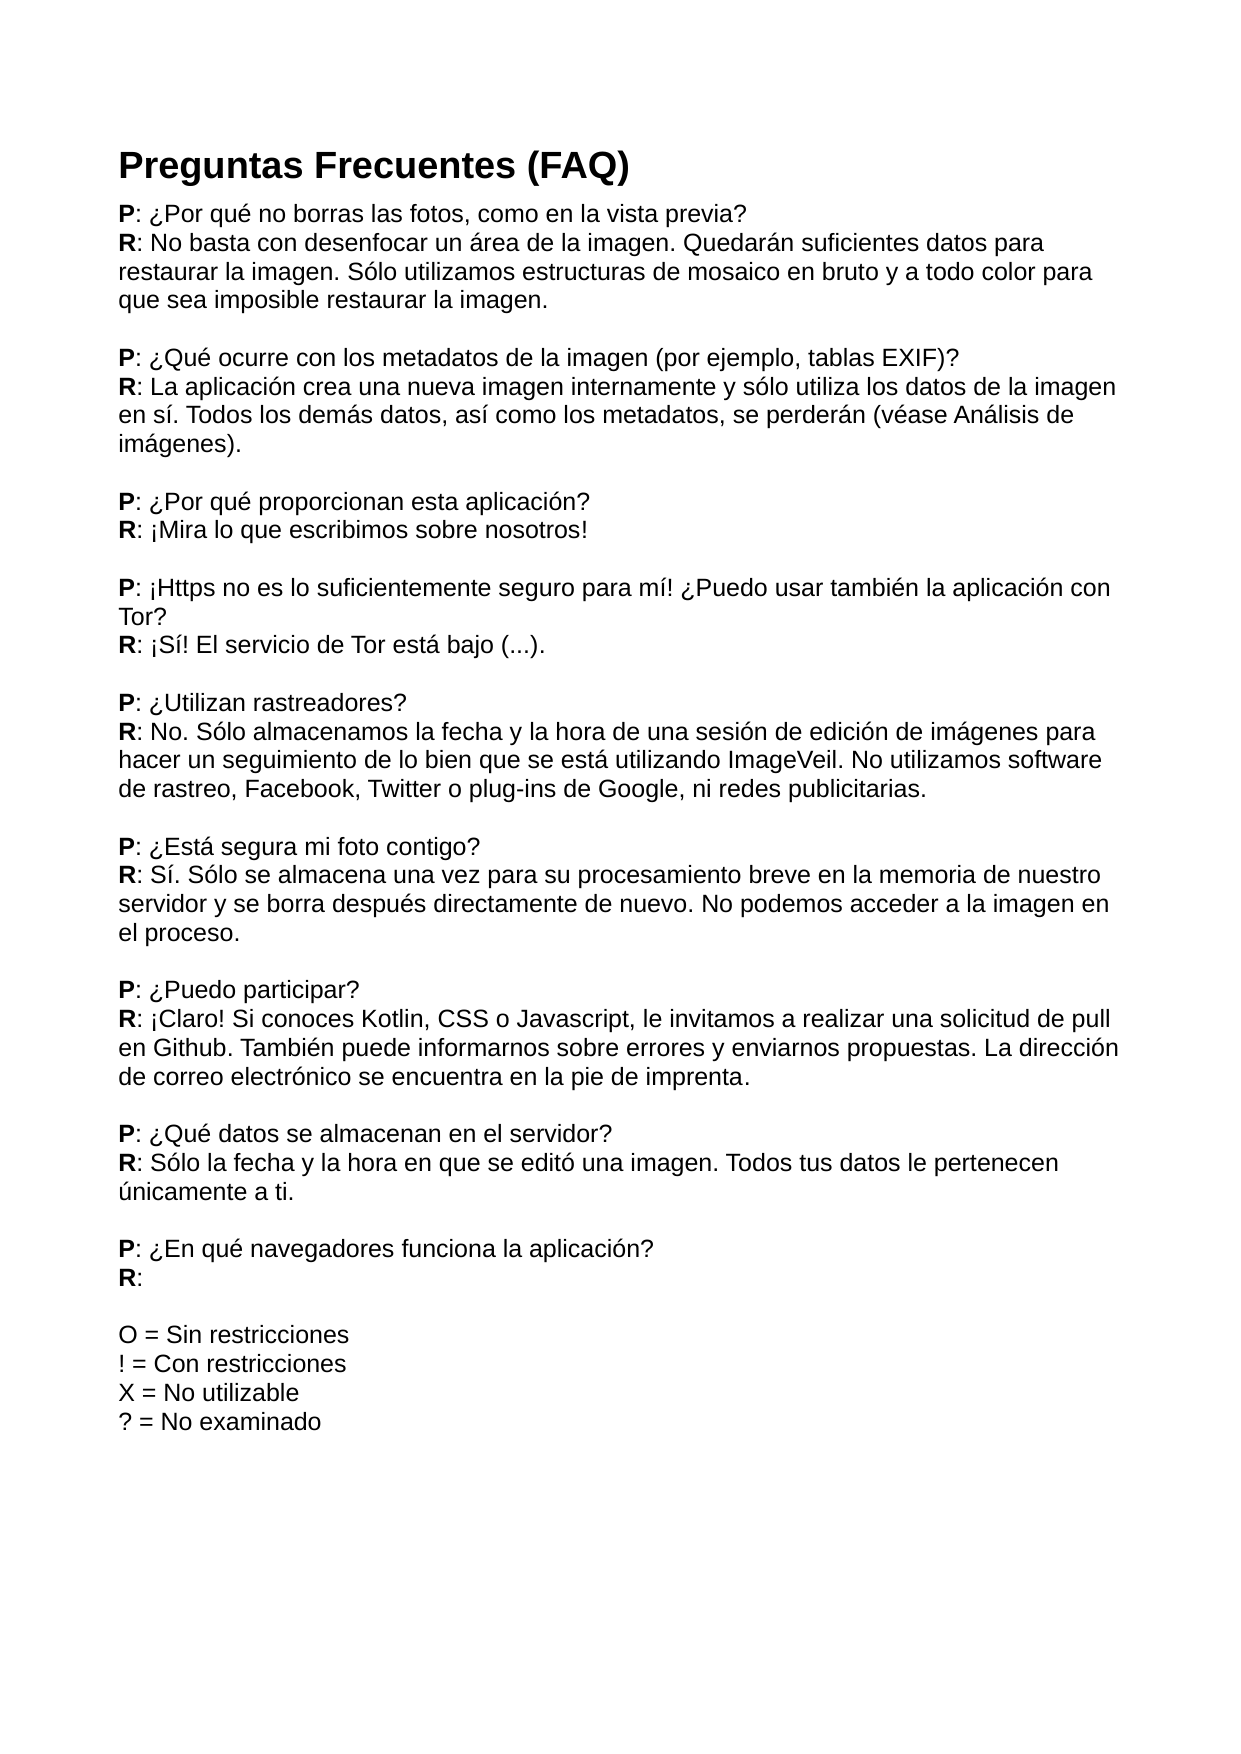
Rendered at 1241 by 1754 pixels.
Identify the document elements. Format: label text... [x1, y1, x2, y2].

text R: No basta con desenfocar un área de la imagen. Quedarán suficientes datos para restaurar la imagen. Sólo utilizamos estructuras de mosaico en bruto y a todo color para que sea imposible restaurar la imagen. [118, 228, 1122, 314]
text R: ¡Mira lo que escribimos sobre nosotros! [118, 516, 1122, 544]
text R: ¡Claro! Si conoces Kotlin, CSS o Javascript, le invitamos a realizar una solicitud de pull en Github. También puede informarnos sobre errores y enviarnos propuestas. La dirección de correo electrónico se encuentra en la pie de imprenta. [118, 1004, 1122, 1091]
subtitle Preguntas Frecuentes (FAQ) [118, 143, 1122, 187]
text P: ¿Está segura mi foto contigo? [118, 832, 1122, 861]
text ! = Con restricciones [118, 1349, 1122, 1378]
text X = No utilizable [118, 1378, 1122, 1407]
text P: ¿Por qué no borras las fotos, como en la vista previa? [118, 199, 1122, 228]
text P: ¿Qué ocurre con los metadatos de la imagen (por ejemplo, tablas EXIF)? [118, 343, 1122, 372]
text P: ¿Puedo participar? [118, 976, 1122, 1004]
text R: Sólo la fecha y la hora en que se editó una imagen. Todos tus datos le pertenecen únicamente a ti. [118, 1148, 1122, 1206]
text P: ¿En qué navegadores funciona la aplicación? [118, 1234, 1122, 1263]
text R: ¡Sí! El servicio de Tor está bajo (...). [118, 631, 1122, 659]
text P: ¿Qué datos se almacenan en el servidor? [118, 1119, 1122, 1148]
text P: ¿Utilizan rastreadores? [118, 688, 1122, 717]
text R: Sí. Sólo se almacena una vez para su procesamiento breve en la memoria de nuestro servidor y se borra después directamente de nuevo. No podemos acceder a la imagen en el proceso. [118, 861, 1122, 947]
text ? = No examinado [118, 1407, 1122, 1436]
text P: ¿Por qué proporcionan esta aplicación? [118, 487, 1122, 516]
text R: No. Sólo almacenamos la fecha y la hora de una sesión de edición de imágenes para hacer un seguimiento de lo bien que se está utilizando ImageVeil. No utilizamos software de rastreo, Facebook, Twitter o plug-ins de Google, ni redes publicitarias. [118, 717, 1122, 803]
text O = Sin restricciones [118, 1321, 1122, 1349]
text R: [118, 1263, 1122, 1292]
text P: ¡Https no es lo suficientemente seguro para mí! ¿Puedo usar también la aplicación con Tor? [118, 573, 1122, 631]
text R: La aplicación crea una nueva imagen internamente y sólo utiliza los datos de la imagen en sí. Todos los demás datos, así como los metadatos, se perderán (véase Análisis de imágenes). [118, 372, 1122, 458]
